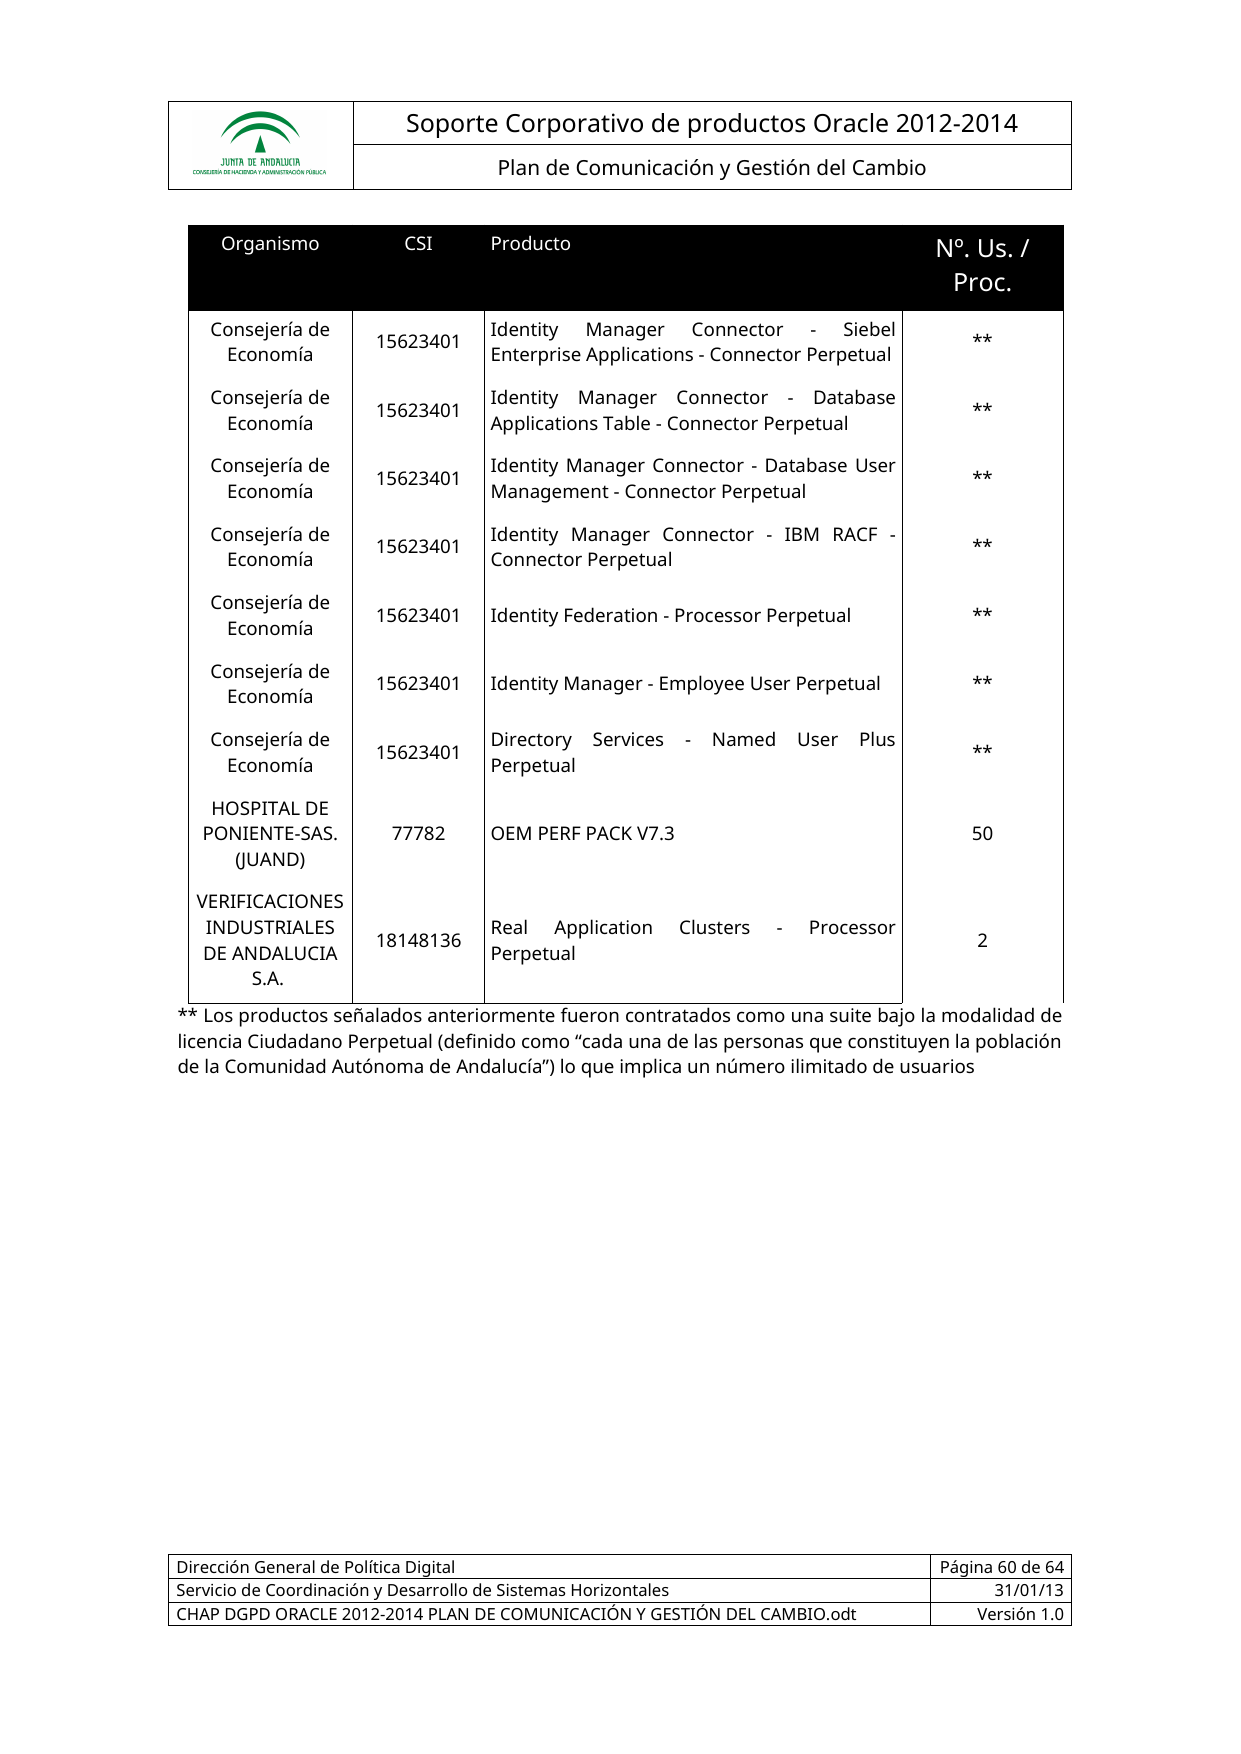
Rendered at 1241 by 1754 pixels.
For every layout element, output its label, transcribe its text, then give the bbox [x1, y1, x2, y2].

table_cell Identity Manager - Employee User Perpetual [485, 652, 902, 721]
text ** Los productos señalados anteriormente fueron contratados como una suite bajo la modalidad de licencia Ciudadano Perpetual (definido como “cada una de las personas que constituyen la población de la Comunidad Autónoma de Andalucía”) lo que implica un número ilimitado de usuarios [177, 1003, 1063, 1079]
table_cell 15623401 [353, 311, 484, 378]
table_cell ** [903, 652, 1063, 721]
table_cell ** [903, 721, 1063, 789]
table_cell OEM PERF PACK V7.3 [485, 789, 902, 883]
table_cell Consejería de Economía [189, 311, 352, 378]
table_cell Consejería de Economía [189, 447, 352, 515]
table_cell Consejería de Economía [189, 584, 352, 652]
table_cell 15623401 [353, 515, 484, 584]
table_cell Directory Services - Named User Plus Perpetual [485, 721, 902, 789]
table_cell 50 [903, 789, 1063, 883]
picture [192, 110, 327, 175]
table_cell ** [903, 447, 1063, 515]
table_cell 15623401 [353, 379, 484, 447]
table_cell 2 [903, 883, 1063, 1003]
table_cell 15623401 [353, 721, 484, 789]
table_cell 15623401 [353, 584, 484, 652]
table_cell 15623401 [353, 652, 484, 721]
table_cell Identity Federation - Processor Perpetual [485, 584, 902, 652]
table_header Organismo [189, 226, 352, 310]
table_cell ** [903, 311, 1063, 378]
table_header Producto [485, 226, 902, 310]
table_cell 18148136 [353, 883, 484, 1003]
table_cell 15623401 [353, 447, 484, 515]
table_cell Consejería de Economía [189, 721, 352, 789]
table_cell Identity Manager Connector - Database Applications Table - Connector Perpetual [485, 379, 902, 447]
table_header CSI [353, 226, 484, 310]
table_cell HOSPITAL DE PONIENTE-SAS.(JUAND) [189, 789, 352, 883]
table_cell Consejería de Economía [189, 379, 352, 447]
table_cell Identity Manager Connector - Database User Management - Connector Perpetual [485, 447, 902, 515]
table_cell Real Application Clusters - Processor Perpetual [485, 883, 902, 1003]
table_header Nº. Us. / Proc. [903, 226, 1063, 310]
table_cell 77782 [353, 789, 484, 883]
table_cell Consejería de Economía [189, 515, 352, 584]
table_cell ** [903, 379, 1063, 447]
table_cell VERIFICACIONES INDUSTRIALES DE ANDALUCIA S.A. [189, 883, 352, 1003]
table_cell Identity Manager Connector - IBM RACF - Connector Perpetual [485, 515, 902, 584]
table_cell Identity Manager Connector - Siebel Enterprise Applications - Connector Perpetual [485, 311, 902, 378]
table_cell Consejería de Economía [189, 652, 352, 721]
table_cell ** [903, 584, 1063, 652]
table_cell ** [903, 515, 1063, 584]
